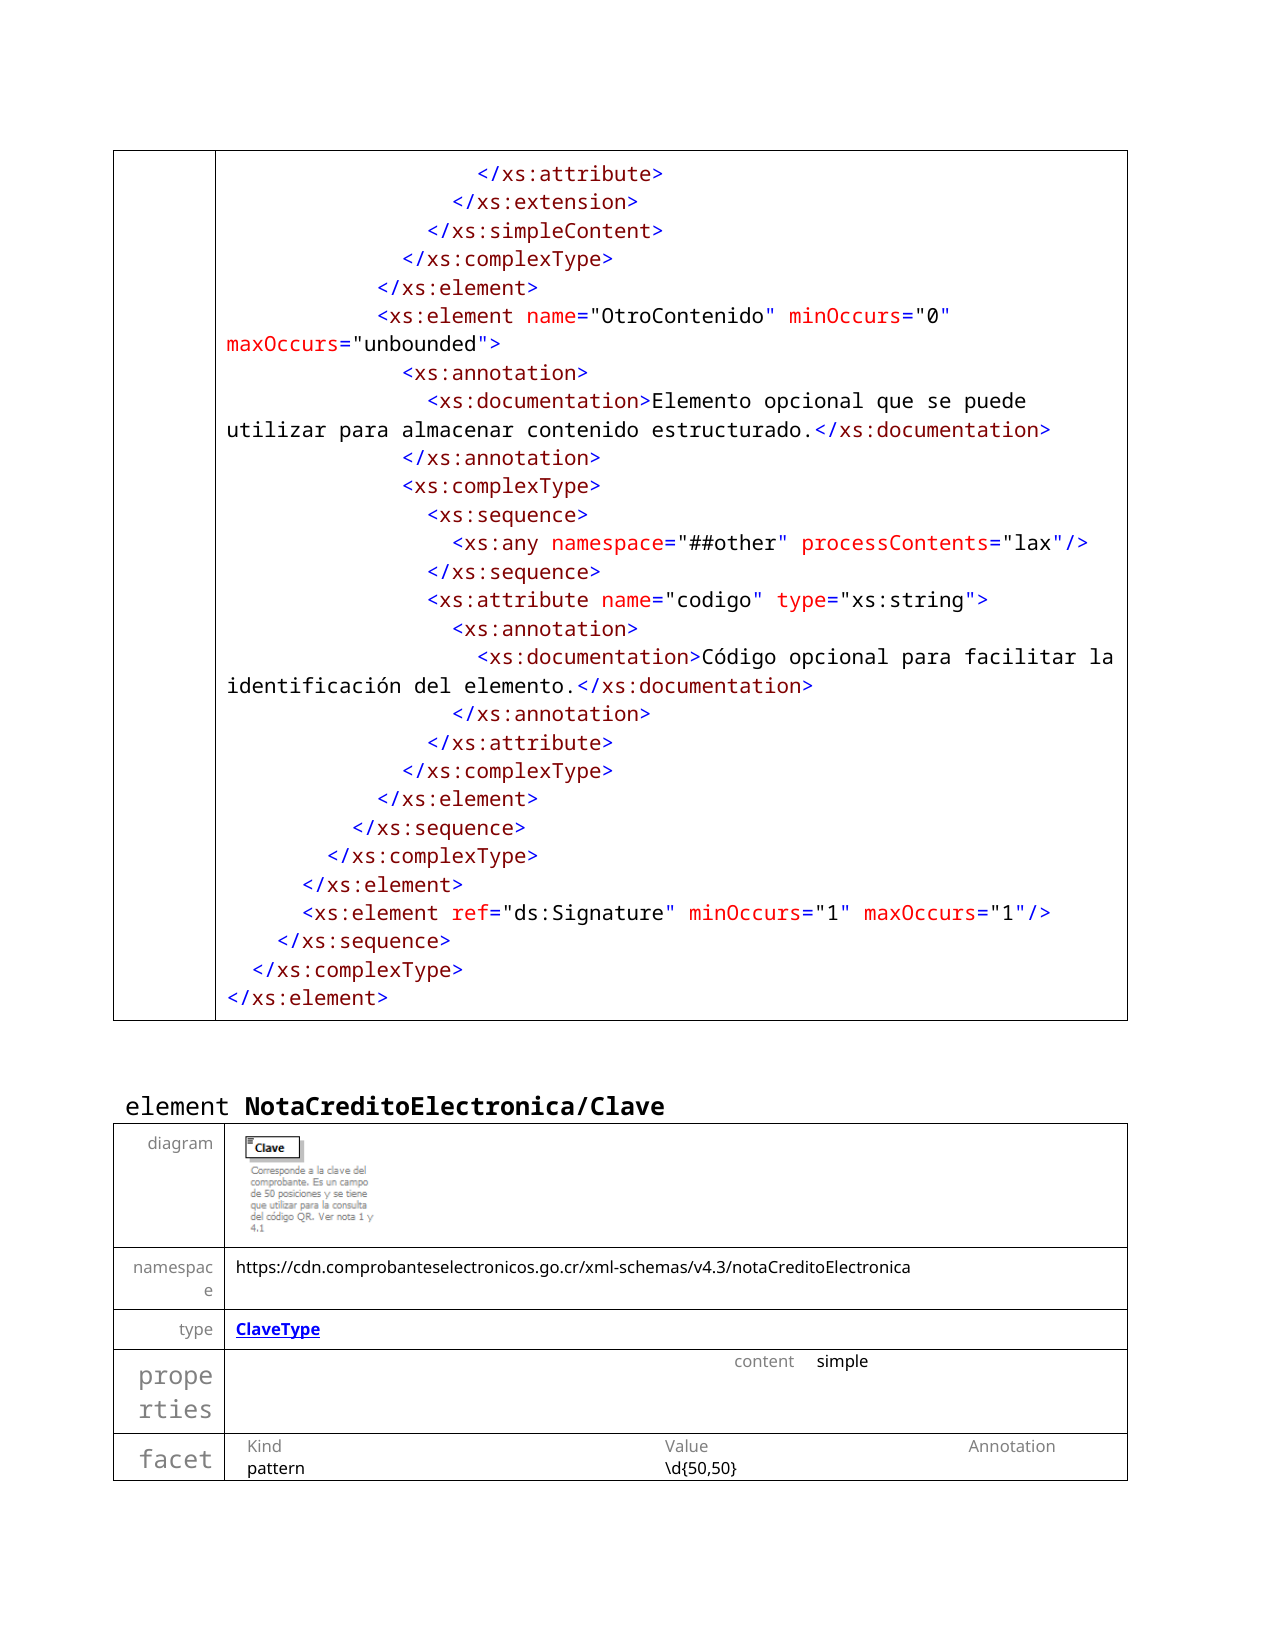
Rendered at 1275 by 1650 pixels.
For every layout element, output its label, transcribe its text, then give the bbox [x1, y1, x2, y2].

table_header Value [654, 1434, 957, 1457]
table_header [225, 1124, 1127, 1247]
table_header Kind [236, 1434, 654, 1457]
table_header content [236, 1350, 805, 1372]
table_header diagram [114, 1124, 224, 1247]
table_cell namespace [114, 1248, 224, 1309]
picture [235, 1132, 387, 1239]
table_cell type [114, 1310, 224, 1348]
table_cell properties [114, 1350, 224, 1433]
table_cell </xs:attribute> </xs:extension> </xs:simpleContent> </xs:complexType> </xs:element> <xs:element name="OtroContenido" minOccurs="0" maxOccurs="unbounded"> <xs:annotation> <xs:documentation>Elemento opcional que se puede utilizar para almacenar contenido estructurado.</xs:documentation> </xs:annotation> <xs:complexType> <xs:sequence> <xs:any namespace="##other" processContents="lax"/> </xs:sequence> <xs:attribute name="codigo" type="xs:string"> <xs:annotation> <xs:documentation>Código opcional para facilitar la identificación del elemento.</xs:documentation> </xs:annotation> </xs:attribute> </xs:complexType> </xs:element> </xs:sequence> </xs:complexType> </xs:element> <xs:element ref="ds:Signature" minOccurs="1" maxOccurs="1"/> </xs:sequence> </xs:complexType> </xs:element> [216, 151, 1127, 1020]
table_cell pattern [236, 1457, 654, 1480]
text element NotaCreditoElectronica/Clave [125, 1089, 1150, 1123]
table_cell [957, 1457, 1127, 1480]
table_header Annotation [957, 1434, 1127, 1457]
table_cell https://cdn.comprobanteselectronicos.go.cr/xml-schemas/v4.3/notaCreditoElectronica [225, 1248, 1127, 1309]
table_cell ClaveType [225, 1310, 1127, 1348]
table_cell [114, 151, 215, 1020]
table_cell \d{50,50} [654, 1457, 957, 1480]
table_header simple [805, 1350, 1127, 1372]
table_cell facet [114, 1434, 224, 1480]
table_cell [225, 1350, 1127, 1433]
table_cell [225, 1434, 236, 1480]
